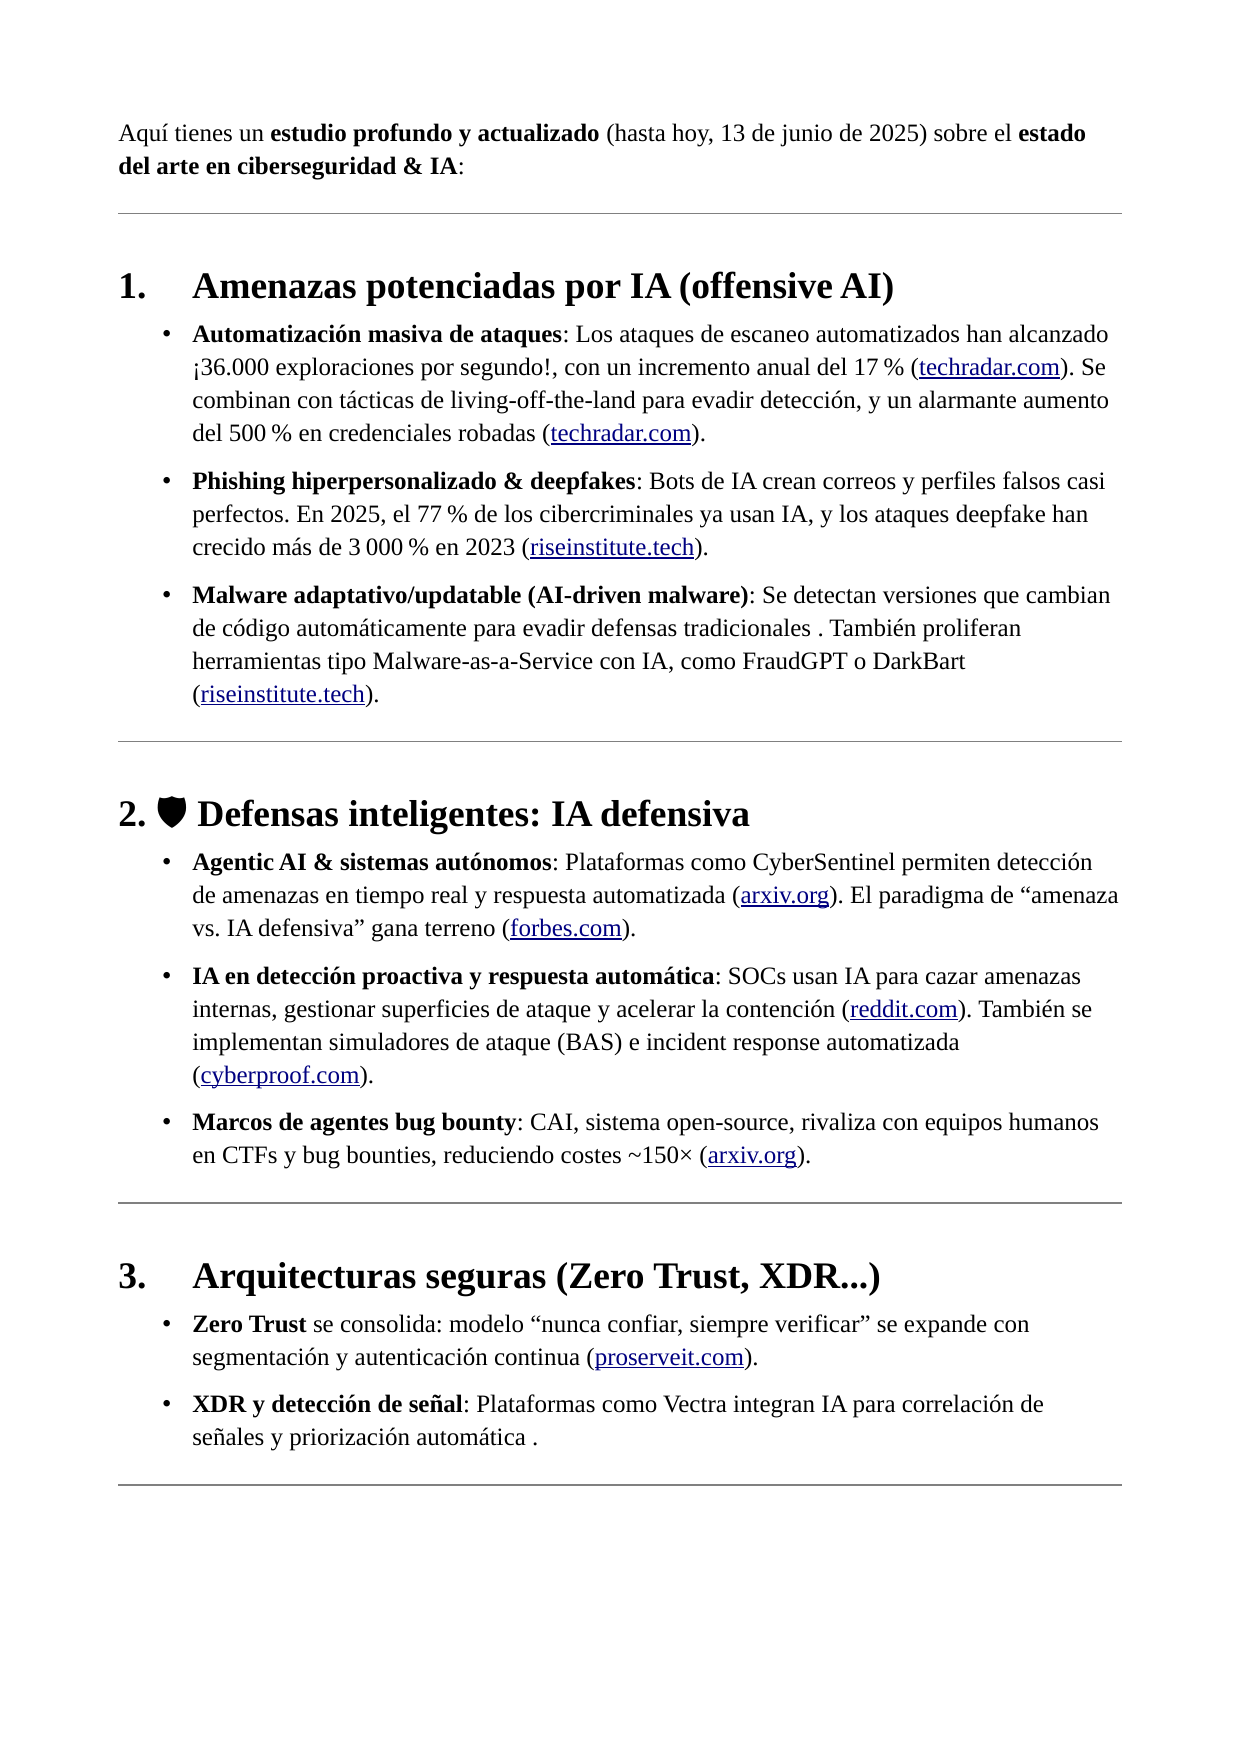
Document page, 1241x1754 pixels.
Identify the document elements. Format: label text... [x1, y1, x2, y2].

list IA en detección proactiva y respuesta automática: SOCs usan IA para cazar amenazas internas, gestionar superficies de ataque y acelerar la contención (reddit.com). También se implementan simuladores de ataque (BAS) e incident response automatizada (cyberproof.com). [162, 961, 1122, 1089]
list Zero Trust se consolida: modelo “nunca confiar, siempre verificar” se expande con segmentación y autenticación continua (proserveit.com). [162, 1309, 1122, 1371]
text Aquí tienes un estudio profundo y actualizado (hasta hoy, 13 de junio de 2025) sobre el estado del arte en ciberseguridad & IA: [118, 118, 1122, 180]
list XDR y detección de señal: Plataformas como Vectra integran IA para correlación de señales y priorización automática . [162, 1389, 1122, 1451]
list Phishing hiperpersonalizado & deepfakes: Bots de IA crean correos y perfiles falsos casi perfectos. En 2025, el 77 % de los cibercriminales ya usan IA, y los ataques deepfake han crecido más de 3 000 % en 2023 (riseinstitute.tech). [162, 466, 1122, 561]
list Automatización masiva de ataques: Los ataques de escaneo automatizados han alcanzado ¡36.000 exploraciones por segundo!, con un incremento anual del 17 % (techradar.com). Se combinan con tácticas de living-off-the-land para evadir detección, y un alarmante aumento del 500 % en credenciales robadas (techradar.com). [162, 319, 1122, 447]
list Marcos de agentes bug bounty: CAI, sistema open-source, rivaliza con equipos humanos en CTFs y bug bounties, reduciendo costes ~150× (arxiv.org). [162, 1107, 1122, 1169]
subtitle 1. 🧠 Amenazas potenciadas por IA (offensive AI) [118, 264, 1122, 307]
subtitle 2. 🛡️ Defensas inteligentes: IA defensiva [118, 792, 1122, 835]
subtitle 3. 🧩 Arquitecturas seguras (Zero Trust, XDR...) [118, 1253, 1122, 1296]
list Agentic AI & sistemas autónomos: Plataformas como CyberSentinel permiten detección de amenazas en tiempo real y respuesta automatizada (arxiv.org). El paradigma de “amenaza vs. IA defensiva” gana terreno (forbes.com). [162, 847, 1122, 942]
list Malware adaptativo/updatable (AI‑driven malware): Se detectan versiones que cambian de código automáticamente para evadir defensas tradicionales . También proliferan herramientas tipo Malware-as-a-Service con IA, como FraudGPT o DarkBart (riseinstitute.tech). [162, 580, 1122, 708]
